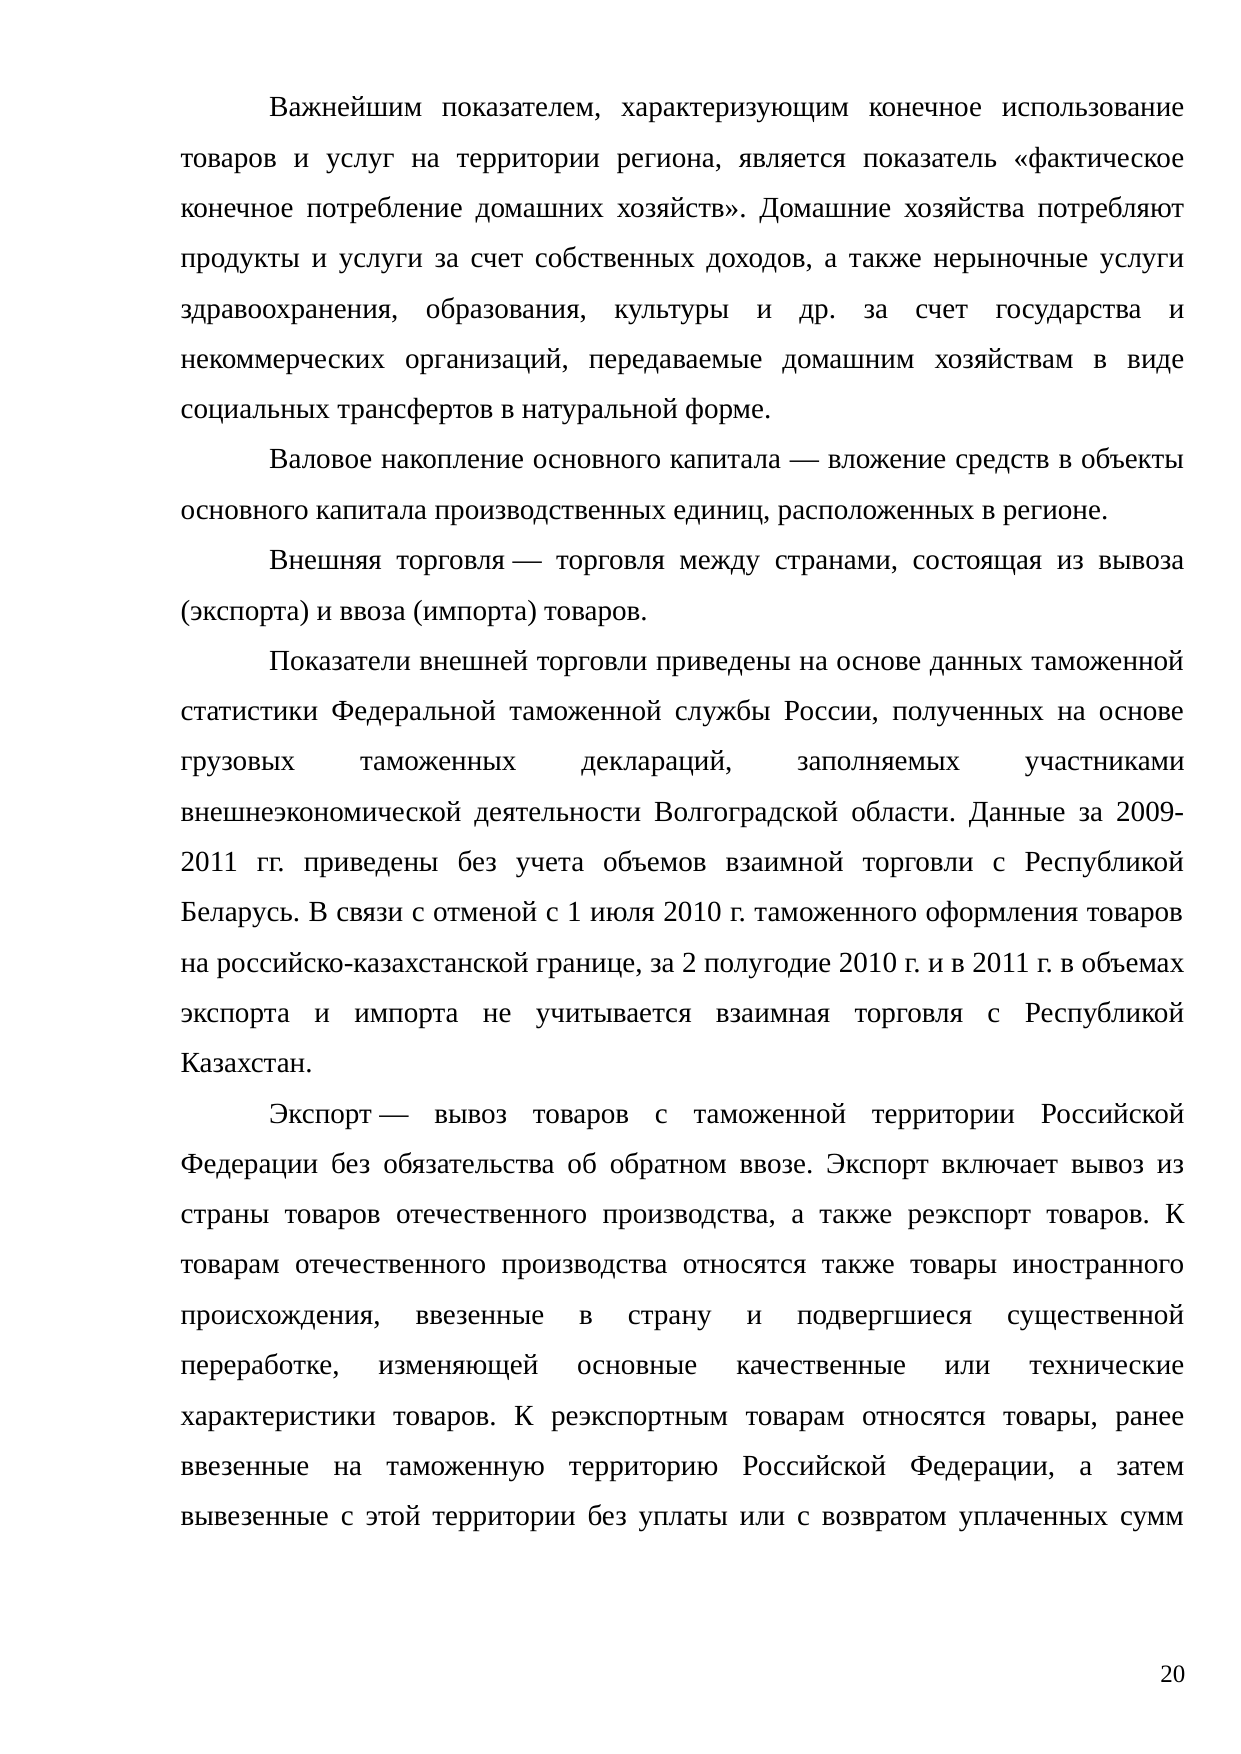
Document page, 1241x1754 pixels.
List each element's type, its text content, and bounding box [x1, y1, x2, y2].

text Важнейшим показателем, характеризующим конечное использование товаров и услуг на территории региона, является показатель «фактическое конечное потребление домашних хозяйств». Домашние хозяйства потребляют продукты и услуги за счет собственных доходов, а также нерыночные услуги здравоохранения, образования, культуры и др. за счет государства и некоммерческих организаций, передаваемые домашним хозяйствам в виде социальных трансфертов в натуральной форме. [180, 89, 1185, 425]
text Валовое накопление основного капитала — вложение средств в объекты основного капитала производственных единиц, расположенных в регионе. [180, 442, 1185, 526]
text Показатели внешней торговли приведены на основе данных таможенной статистики Федеральной таможенной службы России, полученных на основе грузовых таможенных деклараций, заполняемых участниками внешнеэкономической деятельности Волгоградской области. Данные за 2009-2011 гг. приведены без учета объемов взаимной торговли с Республикой Беларусь. В связи с отменой с 1 июля 2010 г. таможенного оформления товаров на российско-казахстанской границе, за 2 полугодие 2010 г. и в 2011 г. в объемах экспорта и импорта не учитывается взаимная торговля с Республикой Казахстан. [180, 643, 1185, 1079]
text Внешняя торговля — торговля между странами, состоящая из вывоза (экспорта) и ввоза (импорта) товаров. [180, 542, 1185, 626]
text Экспорт — вывоз товаров с таможенной территории Российской Федерации без обязательства об обратном ввозе. Экспорт включает вывоз из страны товаров отечественного производства, а также реэкспорт товаров. К товарам отечественного производства относятся также товары иностранного происхождения, ввезенные в страну и подвергшиеся существенной переработке, изменяющей основные качественные или технические характеристики товаров. К реэкспортным товарам относятся товары, ранее ввезенные на таможенную территорию Российской Федерации, а затем вывезенные с этой территории без уплаты или с возвратом уплаченных сумм [180, 1096, 1185, 1532]
